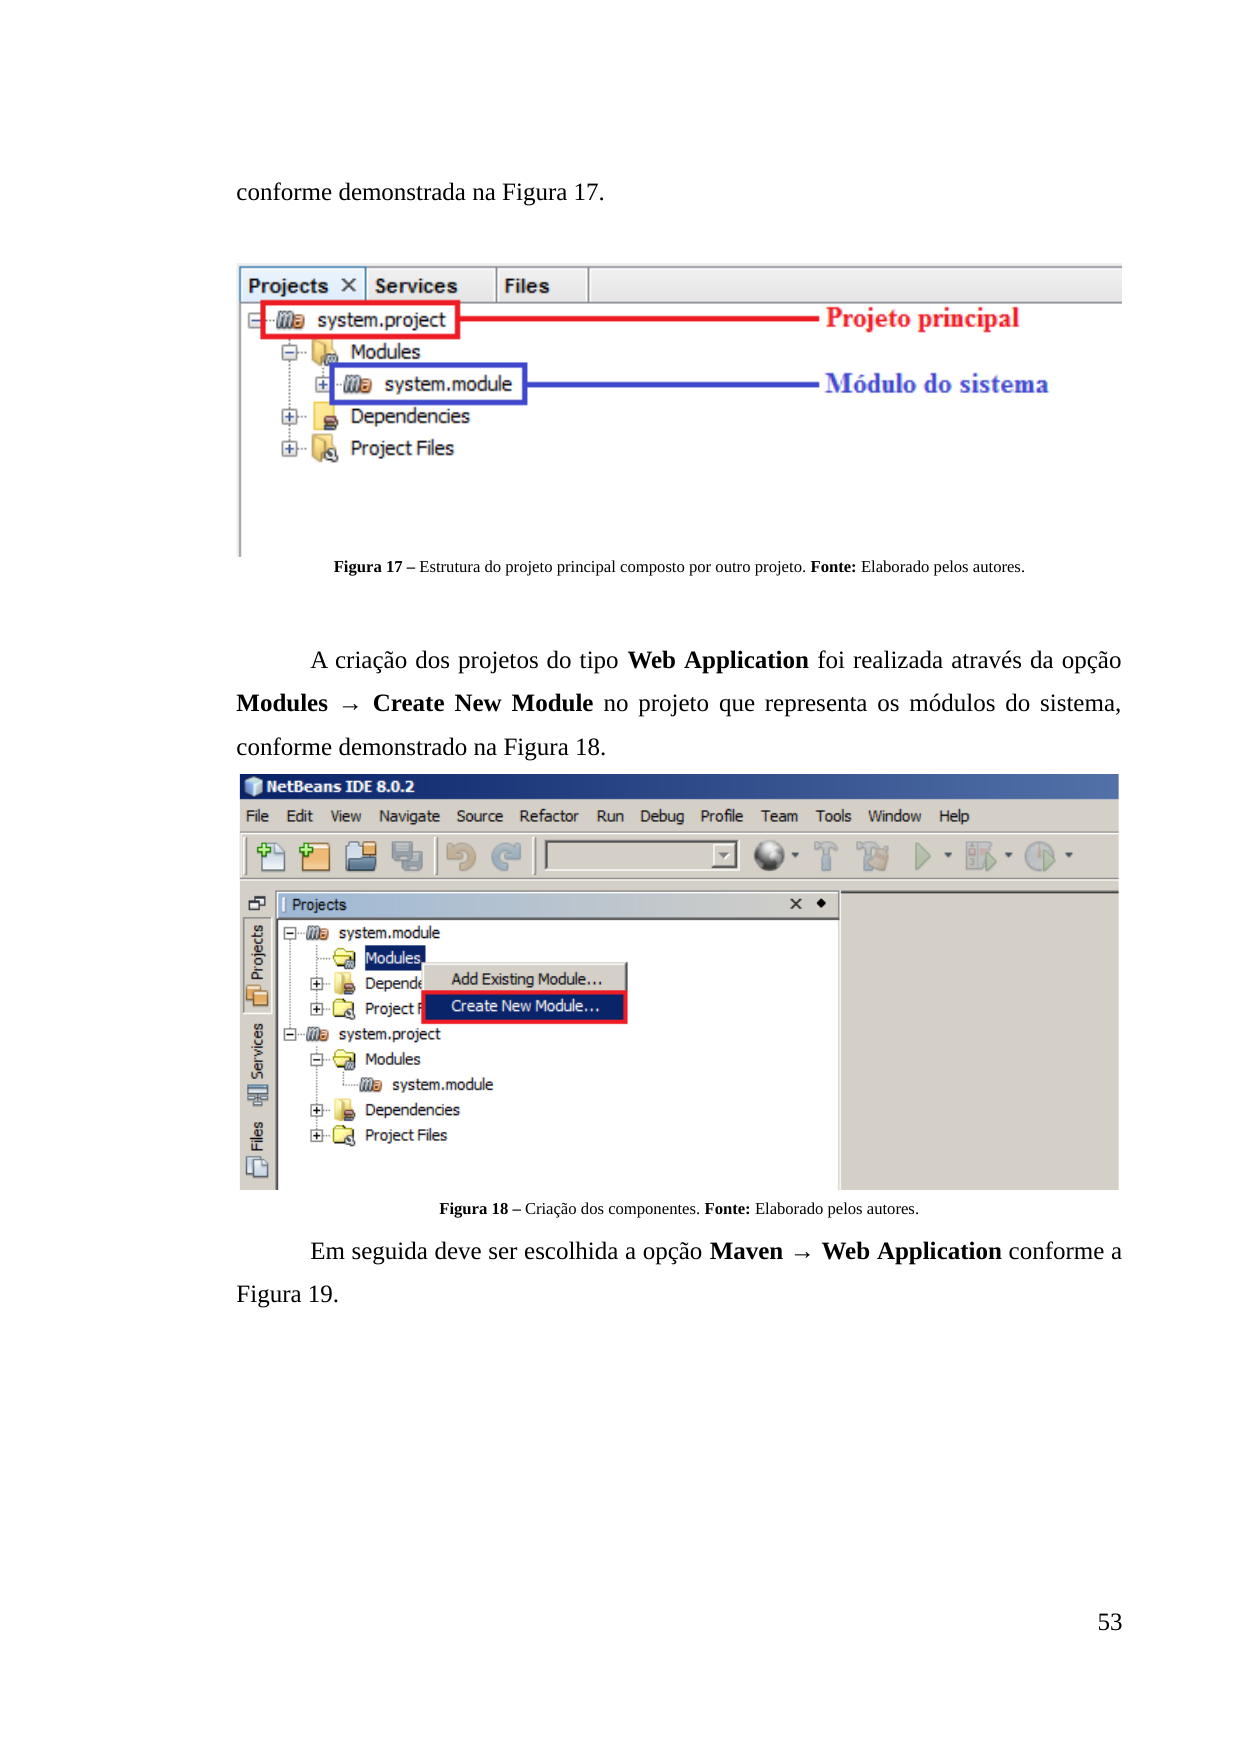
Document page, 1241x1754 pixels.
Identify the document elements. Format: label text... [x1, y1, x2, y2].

picture [239, 774, 1119, 1190]
text A criação dos projetos do tipo Web Application foi realizada através da opção Modules → Create New Module no projeto que representa os módulos do sistema, conforme demonstrado na Figura 18. [236, 645, 1122, 760]
text Figura 17 – Estrutura do projeto principal composto por outro projeto. Fonte: Elaborado pelos autores. [235, 263, 1124, 576]
text conforme demonstrada na Figura 17. [236, 177, 1122, 206]
text Figura 18 – Criação dos componentes. Fonte: Elaborado pelos autores. [238, 1199, 1120, 1218]
text Em seguida deve ser escolhida a opção Maven → Web Application conforme a Figura 19. [236, 1137, 1122, 1308]
picture [236, 263, 1122, 557]
